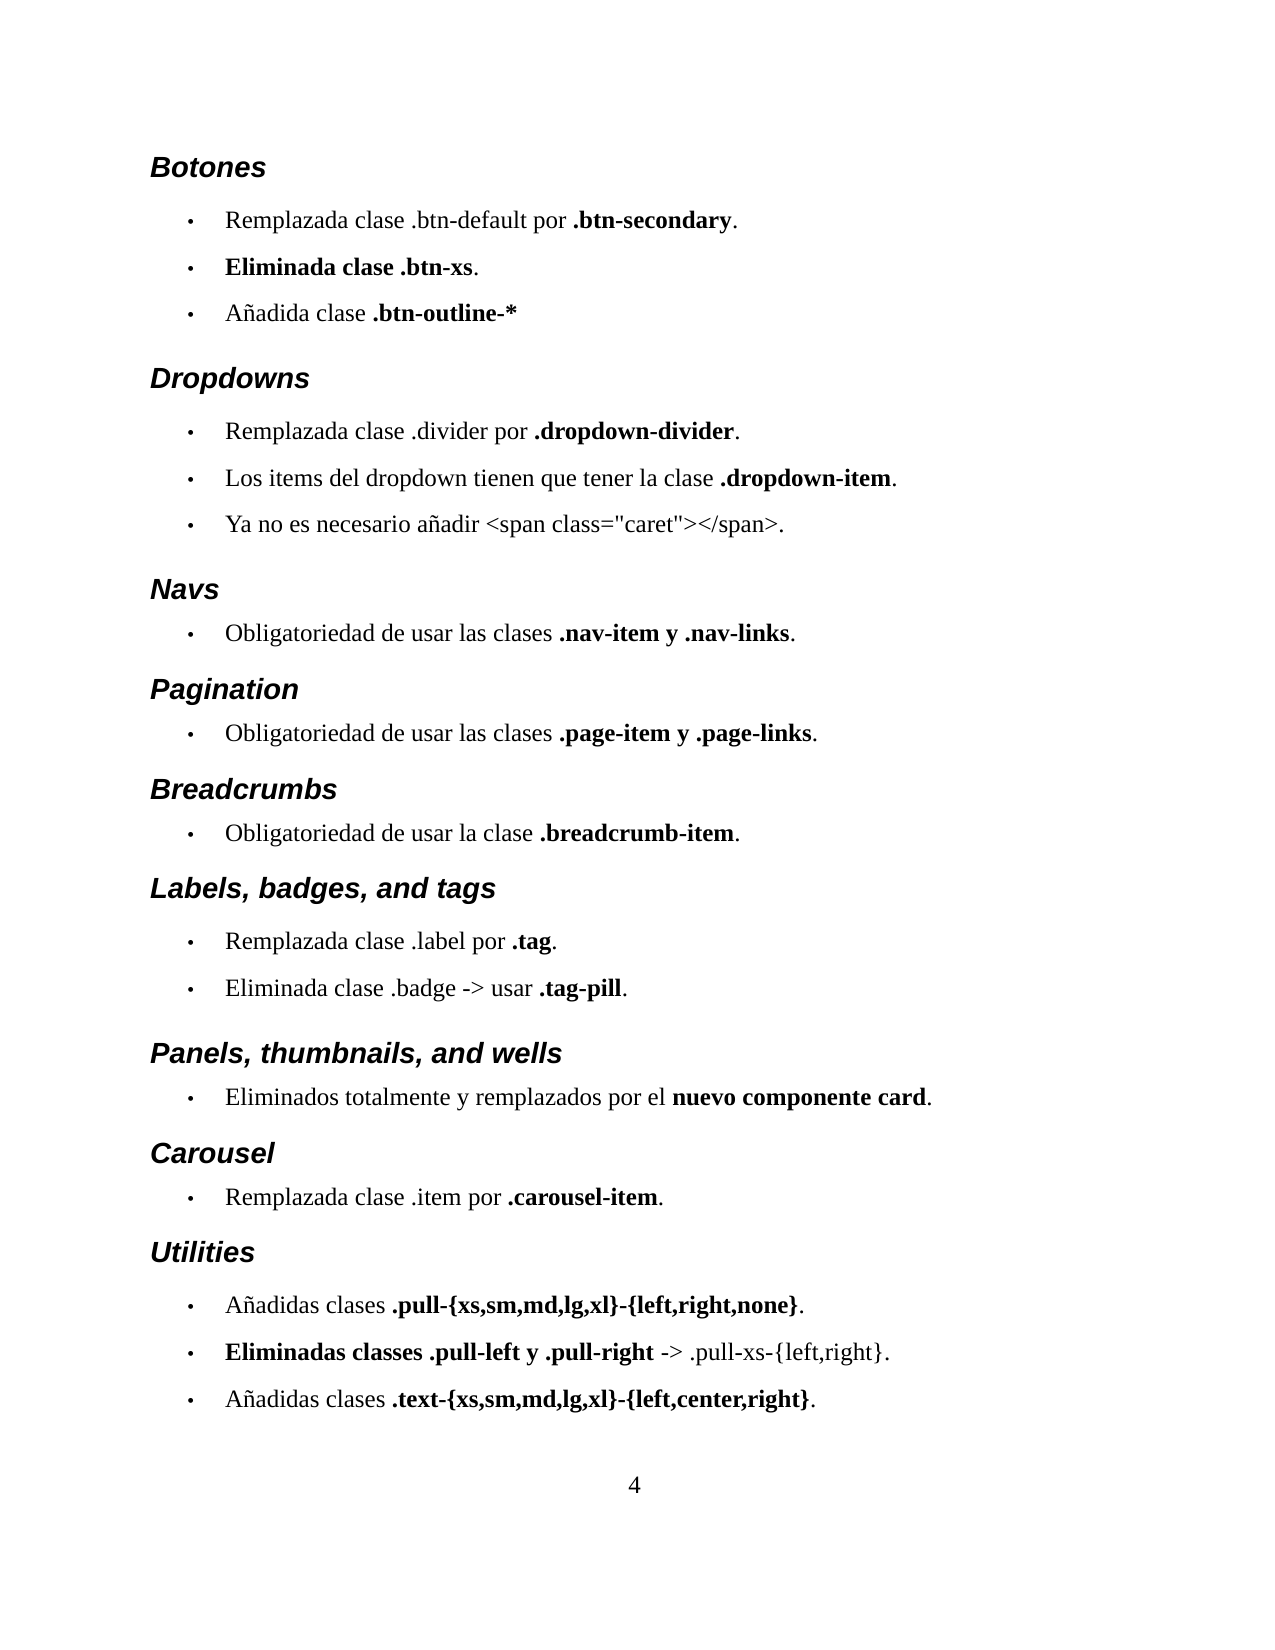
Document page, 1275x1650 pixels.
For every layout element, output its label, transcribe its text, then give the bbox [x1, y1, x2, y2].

subtitle Panels, thumbnails, and wells [150, 1036, 1125, 1069]
subtitle Labels, badges, and tags [150, 871, 1125, 905]
subtitle Breadcrumbs [150, 772, 1125, 805]
subtitle Botones [150, 150, 1125, 183]
list Añadidas clases .pull-{xs,sm,md,lg,xl}-{left,right,none}. [187, 1290, 1125, 1319]
list Eliminada clase .btn-xs. [187, 252, 1125, 280]
list Remplazada clase .divider por .dropdown-divider. [187, 416, 1125, 445]
subtitle Carousel [150, 1136, 1125, 1169]
list Remplazada clase .item por .carousel-item. [187, 1182, 1125, 1210]
list Obligatoriedad de usar las clases .nav-item y .nav-links. [187, 618, 1125, 647]
list Remplazada clase .label por .tag. [187, 926, 1125, 955]
list Obligatoriedad de usar las clases .page-item y .page-links. [187, 718, 1125, 747]
list Eliminados totalmente y remplazados por el nuevo componente card. [187, 1082, 1125, 1111]
list Añadida clase .btn-outline-* [187, 298, 1125, 327]
list Ya no es necesario añadir <span class="caret"></span>. [187, 509, 1125, 538]
list Remplazada clase .btn-default por .btn-secondary. [187, 205, 1125, 234]
list Los items del dropdown tienen que tener la clase .dropdown-item. [187, 463, 1125, 491]
list Eliminadas classes .pull-left y .pull-right -> .pull-xs-{left,right}. [187, 1337, 1125, 1366]
subtitle Navs [150, 572, 1125, 606]
subtitle Utilities [150, 1235, 1125, 1269]
list Añadidas clases .text-{xs,sm,md,lg,xl}-{left,center,right}. [187, 1384, 1125, 1412]
subtitle Dropdowns [150, 361, 1125, 394]
subtitle Pagination [150, 672, 1125, 705]
list Obligatoriedad de usar la clase .breadcrumb-item. [187, 818, 1125, 846]
list Eliminada clase .badge -> usar .tag-pill. [187, 973, 1125, 1002]
